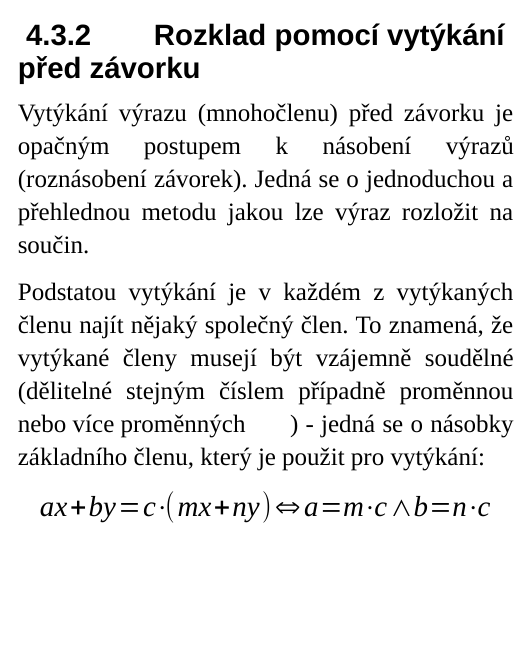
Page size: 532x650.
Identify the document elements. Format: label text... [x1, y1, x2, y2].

subtitle Rozklad pomocí vytýkání před závorku [18, 18, 514, 85]
text Podstatou vytýkání je v každém z vytýkaných členu najít nějaký společný člen. To znamená, že vytýkané členy musejí být vzájemně soudělné (dělitelné stejným číslem případně proměnnou nebo více proměnných ) - jedná se o násobky základního členu, který je použit pro vytýkání: [18, 277, 514, 471]
text Vytýkání výrazu (mnohočlenu) před závorku je opačným postupem k násobení výrazů (roznásobení závorek). Jedná se o jednoduchou a přehlednou metodu jakou lze výraz rozložit na součin. [18, 98, 514, 258]
